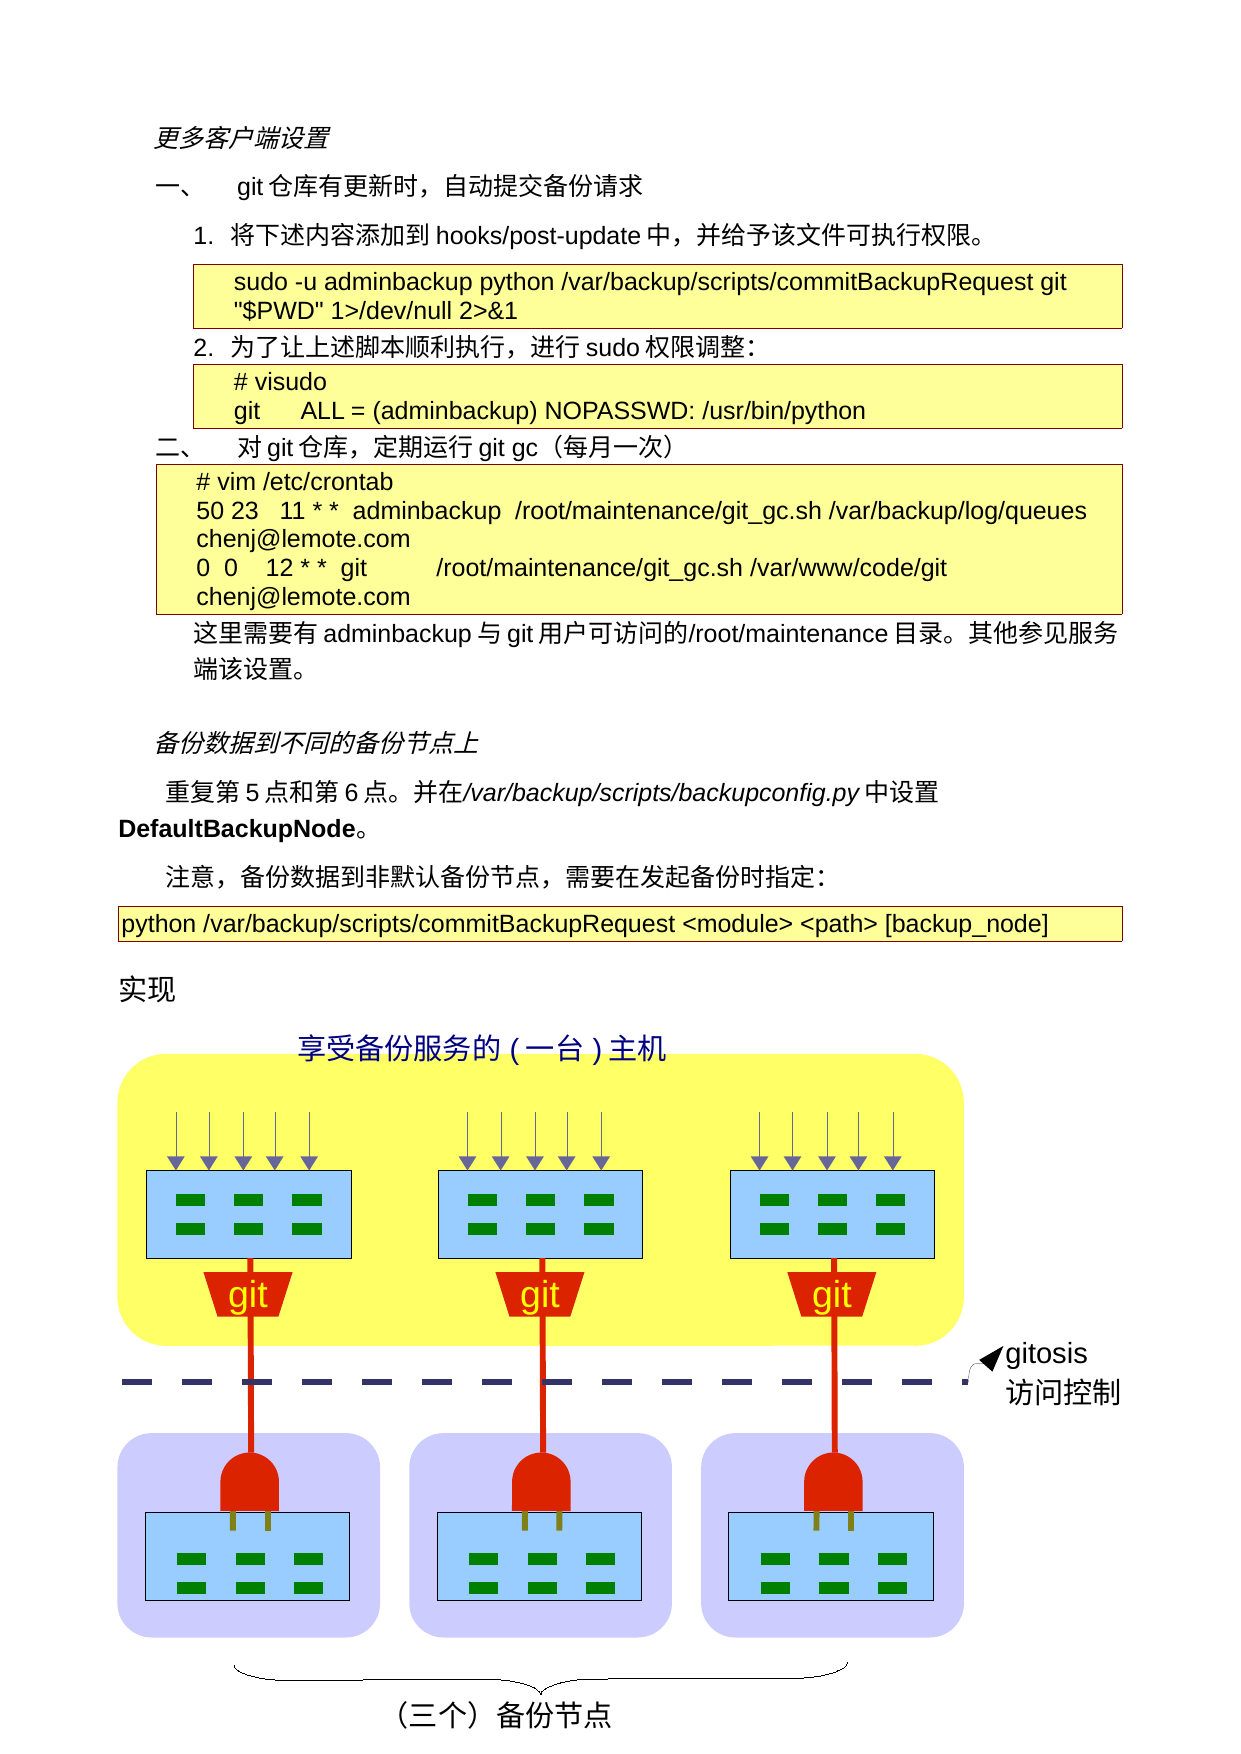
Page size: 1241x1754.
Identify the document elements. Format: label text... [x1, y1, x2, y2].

list # vim /etc/crontab [157, 465, 1122, 493]
list 50 23 11 * * adminbackup /root/maintenance/git_gc.sh /var/backup/log/queues chenj@lemote.com [157, 493, 1122, 550]
subtitle 更多客户端设置 [118, 118, 1122, 154]
list git仓库有更新时，自动提交备份请求 [156, 167, 1122, 203]
list 将下述内容添加到hooks/post-update中，并给予该文件可执行权限。 [193, 216, 1122, 252]
list 为了让上述脚本顺利执行，进行sudo权限调整： [193, 329, 1122, 364]
text python /var/backup/scripts/commitBackupRequest <module> <path> [backup_node] [119, 907, 1122, 941]
list 0 0 12 * * git /root/maintenance/git_gc.sh /var/www/code/git chenj@lemote.com [157, 550, 1122, 614]
list sudo -u adminbackup python /var/backup/scripts/commitBackupRequest git "$PWD" 1>/dev/null 2>&1 [194, 265, 1122, 328]
list 这里需要有adminbackup与git用户可访问的/root/maintenance目录。其他参见服务端该设置。 [156, 615, 1122, 686]
list 对git仓库，定期运行git gc（每月一次） [156, 428, 1122, 464]
text 注意，备份数据到非默认备份节点，需要在发起备份时指定： [118, 857, 1122, 894]
list git ALL = (adminbackup) NOPASSWD: /usr/bin/python [194, 393, 1122, 428]
subtitle 实现 [118, 966, 1122, 1008]
list # visudo [194, 365, 1122, 393]
text 重复第5点和第6点。并在/var/backup/scripts/backupconfig.py中设置DefaultBackupNode。 [118, 772, 1122, 845]
subtitle 备份数据到不同的备份节点上 [118, 724, 1122, 760]
